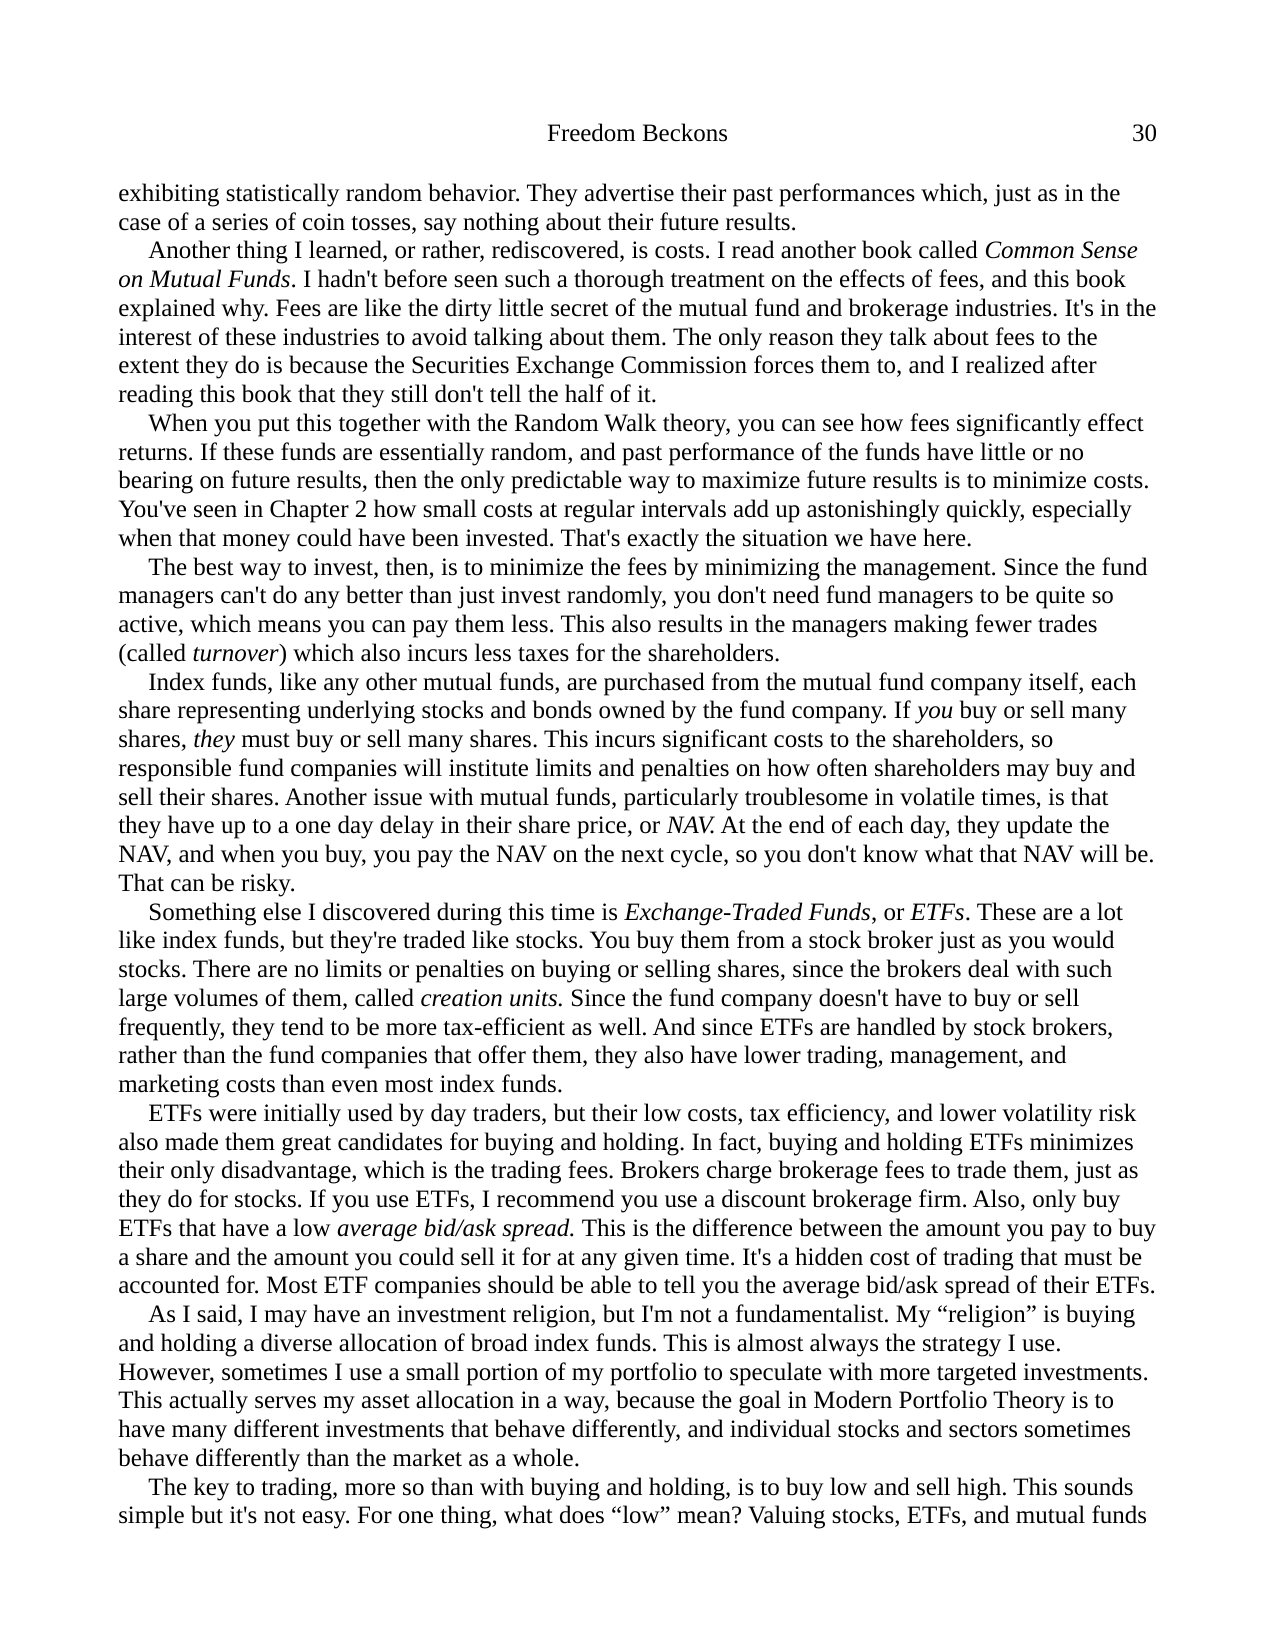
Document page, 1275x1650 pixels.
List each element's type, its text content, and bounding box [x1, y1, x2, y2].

text When you put this together with the Random Walk theory, you can see how fees significantly effect returns. If these funds are essentially random, and past performance of the funds have little or no bearing on future results, then the only predictable way to maximize future results is to minimize costs. You've seen in Chapter 2 how small costs at regular intervals add up astonishingly quickly, especially when that money could have been invested. That's exactly the situation we have here. [118, 408, 1157, 552]
text Something else I discovered during this time is Exchange-Traded Funds, or ETFs. These are a lot like index funds, but they're traded like stocks. You buy them from a stock broker just as you would stocks. There are no limits or penalties on buying or selling shares, since the brokers deal with such large volumes of them, called creation units. Since the fund company doesn't have to buy or sell frequently, they tend to be more tax-efficient as well. And since ETFs are handled by stock brokers, rather than the fund companies that offer them, they also have lower trading, management, and marketing costs than even most index funds. [118, 897, 1157, 1098]
text As I said, I may have an investment religion, but I'm not a fundamentalist. My “religion” is buying and holding a diverse allocation of broad index funds. This is almost always the strategy I use. However, sometimes I use a small portion of my portfolio to speculate with more targeted investments. This actually serves my asset allocation in a way, because the goal in Modern Portfolio Theory is to have many different investments that behave differently, and individual stocks and sectors sometimes behave differently than the market as a whole. [118, 1299, 1157, 1472]
text Index funds, like any other mutual funds, are purchased from the mutual fund company itself, each share representing underlying stocks and bonds owned by the fund company. If you buy or sell many shares, they must buy or sell many shares. This incurs significant costs to the shareholders, so responsible fund companies will institute limits and penalties on how often shareholders may buy and sell their shares. Another issue with mutual funds, particularly troublesome in volatile times, is that they have up to a one day delay in their share price, or NAV. At the end of each day, they update the NAV, and when you buy, you pay the NAV on the next cycle, so you don't know what that NAV will be. That can be risky. [118, 667, 1157, 897]
text The best way to invest, then, is to minimize the fees by minimizing the management. Since the fund managers can't do any better than just invest randomly, you don't need fund managers to be quite so active, which means you can pay them less. This also results in the managers making fewer trades (called turnover) which also incurs less taxes for the shareholders. [118, 552, 1157, 667]
text Another thing I learned, or rather, rediscovered, is costs. I read another book called Common Sense on Mutual Funds. I hadn't before seen such a thorough treatment on the effects of fees, and this book explained why. Fees are like the dirty little secret of the mutual fund and brokerage industries. It's in the interest of these industries to avoid talking about them. The only reason they talk about fees to the extent they do is because the Securities Exchange Commission forces them to, and I realized after reading this book that they still don't tell the half of it. [118, 236, 1157, 408]
text exhibiting statistically random behavior. They advertise their past performances which, just as in the case of a series of coin tosses, say nothing about their future results. [118, 178, 1157, 236]
text The key to trading, more so than with buying and holding, is to buy low and sell high. This sounds simple but it's not easy. For one thing, what does “low” mean? Valuing stocks, ETFs, and mutual funds [118, 1472, 1157, 1529]
text ETFs were initially used by day traders, but their low costs, tax efficiency, and lower volatility risk also made them great candidates for buying and holding. In fact, buying and holding ETFs minimizes their only disadvantage, which is the trading fees. Brokers charge brokerage fees to trade them, just as they do for stocks. If you use ETFs, I recommend you use a discount brokerage firm. Also, only buy ETFs that have a low average bid/ask spread. This is the difference between the amount you pay to buy a share and the amount you could sell it for at any given time. It's a hidden cost of trading that must be accounted for. Most ETF companies should be able to tell you the average bid/ask spread of their ETFs. [118, 1098, 1157, 1299]
